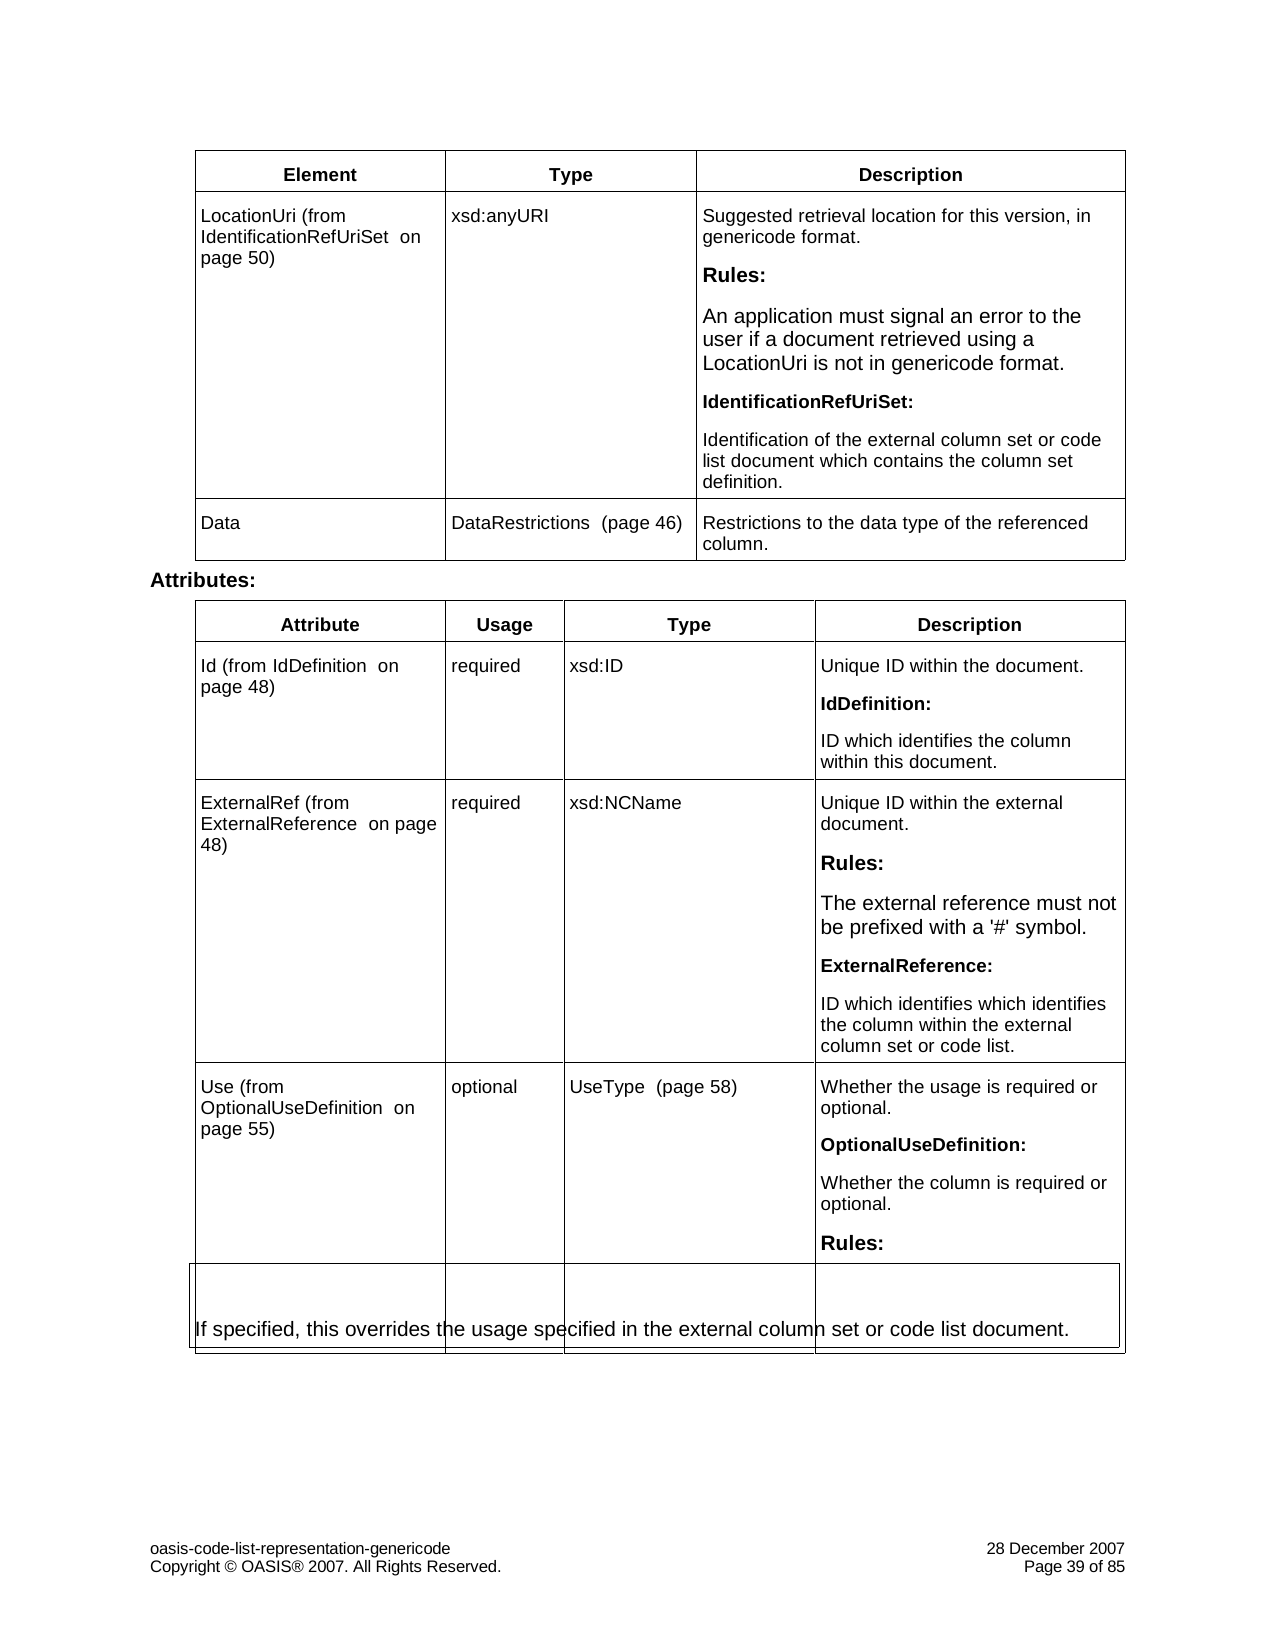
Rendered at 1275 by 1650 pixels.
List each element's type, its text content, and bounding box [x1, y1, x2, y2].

table_cell ExternalRef (from ExternalReference on page 48) [196, 780, 445, 1062]
table_cell xsd:anyURI [446, 192, 696, 498]
table_cell required [446, 780, 563, 1062]
table_header Description [697, 151, 1125, 191]
table_cell Unique ID within the external document. Rules: The external reference must not be prefixed with a '#' symbol. ExternalReference: ID which identifies which identifies the column within the external column set or code list. [816, 780, 1125, 1062]
table_cell xsd:NCName [565, 780, 814, 1062]
table_cell Whether the usage is required or optional. OptionalUseDefinition: Whether the column is required or optional. Rules: [816, 1063, 1125, 1353]
table_cell Use (from OptionalUseDefinition on page 55) [196, 1348, 445, 1353]
table_cell Suggested retrieval location for this version, in genericode format. Rules: An application must signal an error to the user if a document retrieved using a LocationUri is not in genericode format. IdentificationRefUriSet: Identification of the external column set or code list document which contains the column set definition. [697, 192, 1125, 498]
table_cell xsd:ID [565, 642, 814, 779]
table_cell UseType (page 58) [565, 1063, 814, 1263]
table_cell UseType (page 58) [565, 1264, 814, 1347]
table_header Type [446, 151, 696, 191]
table_header Description [816, 601, 1125, 641]
table_cell Restrictions to the data type of the referenced column. [697, 499, 1125, 560]
table_cell required [446, 642, 563, 779]
table_cell UseType (page 58) [565, 1348, 814, 1353]
table_header Rule R13 [application] : If specified, this overrides the usage specified in the external column set or code list document. [816, 1264, 1119, 1347]
table_cell Use (from OptionalUseDefinition on page 55) [196, 1063, 445, 1263]
table_header Attribute [196, 601, 445, 641]
table_cell Unique ID within the document. IdDefinition: ID which identifies the column within this document. [816, 642, 1125, 779]
title Attributes: [150, 568, 1125, 592]
table_header Type [565, 601, 814, 641]
table_header Usage [446, 601, 563, 641]
table_cell DataRestrictions (page 46) [446, 499, 696, 560]
table_cell optional [446, 1264, 563, 1347]
table_header Element [196, 151, 445, 191]
table_cell Id (from IdDefinition on page 48) [196, 642, 445, 779]
table_cell optional [446, 1063, 563, 1263]
table_cell Data [196, 499, 445, 560]
table_cell Use (from OptionalUseDefinition on page 55) [196, 1264, 445, 1347]
table_cell LocationUri (from IdentificationRefUriSet on page 50) [196, 192, 445, 498]
table_cell optional [446, 1348, 563, 1353]
